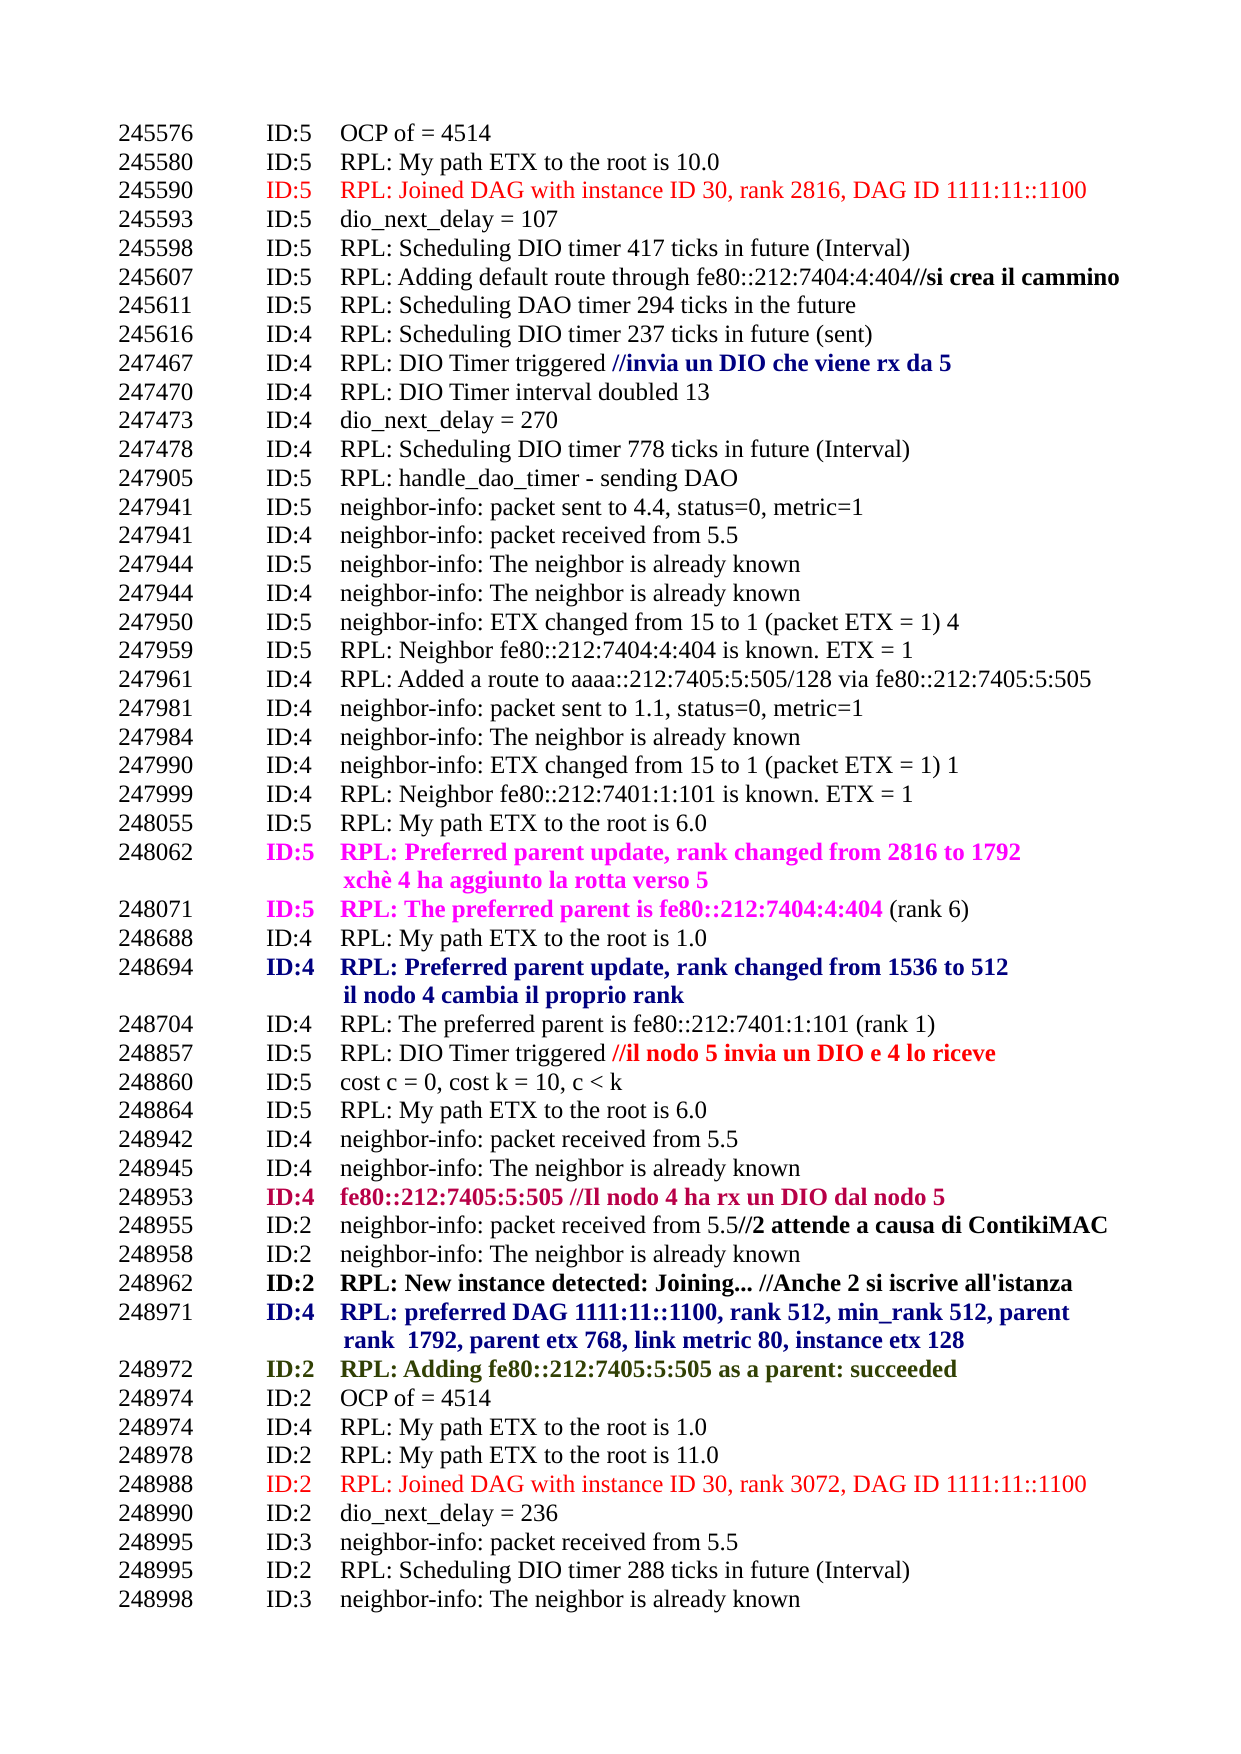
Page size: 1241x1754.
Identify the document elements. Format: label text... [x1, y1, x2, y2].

text 245590 ID:5 RPL: Joined DAG with instance ID 30, rank 2816, DAG ID 1111:11::1100 [118, 176, 1122, 204]
text 247944 ID:4 neighbor-info: The neighbor is already known [118, 578, 1122, 607]
text 248998 ID:3 neighbor-info: The neighbor is already known [118, 1584, 1122, 1613]
text 245616 ID:4 RPL: Scheduling DIO timer 237 ticks in future (sent) [118, 319, 1122, 348]
text 247984 ID:4 neighbor-info: The neighbor is already known [118, 722, 1122, 751]
text 248971 ID:4 RPL: preferred DAG 1111:11::1100, rank 512, min_rank 512, parent [118, 1297, 1122, 1326]
text 247941 ID:5 neighbor-info: packet sent to 4.4, status=0, metric=1 [118, 492, 1122, 521]
text 248071 ID:5 RPL: The preferred parent is fe80::212:7404:4:404 (rank 6) [118, 894, 1122, 923]
text 248704 ID:4 RPL: The preferred parent is fe80::212:7401:1:101 (rank 1) [118, 1009, 1122, 1038]
text 245598 ID:5 RPL: Scheduling DIO timer 417 ticks in future (Interval) [118, 233, 1122, 262]
text 247990 ID:4 neighbor-info: ETX changed from 15 to 1 (packet ETX = 1) 1 [118, 751, 1122, 779]
text 245576 ID:5 OCP of = 4514 [118, 118, 1122, 147]
text 248857 ID:5 RPL: DIO Timer triggered //il nodo 5 invia un DIO e 4 lo riceve [118, 1038, 1122, 1067]
text 248995 ID:3 neighbor-info: packet received from 5.5 [118, 1527, 1122, 1556]
text 248955 ID:2 neighbor-info: packet received from 5.5//2 attende a causa di ContikiMAC [118, 1211, 1122, 1239]
text 247905 ID:5 RPL: handle_dao_timer - sending DAO [118, 463, 1122, 492]
text 248953 ID:4 fe80::212:7405:5:505 //Il nodo 4 ha rx un DIO dal nodo 5 [118, 1182, 1122, 1211]
text 248945 ID:4 neighbor-info: The neighbor is already known [118, 1153, 1122, 1182]
text 248962 ID:2 RPL: New instance detected: Joining... //Anche 2 si iscrive all'istanza [118, 1268, 1122, 1297]
text 247944 ID:5 neighbor-info: The neighbor is already known [118, 549, 1122, 578]
text 248974 ID:2 OCP of = 4514 [118, 1383, 1122, 1412]
text 247941 ID:4 neighbor-info: packet received from 5.5 [118, 521, 1122, 549]
text 247959 ID:5 RPL: Neighbor fe80::212:7404:4:404 is known. ETX = 1 [118, 636, 1122, 664]
text 247950 ID:5 neighbor-info: ETX changed from 15 to 1 (packet ETX = 1) 4 [118, 607, 1122, 636]
text 248055 ID:5 RPL: My path ETX to the root is 6.0 [118, 808, 1122, 837]
text 247961 ID:4 RPL: Added a route to aaaa::212:7405:5:505/128 via fe80::212:7405:5:505 [118, 664, 1122, 693]
text 247999 ID:4 RPL: Neighbor fe80::212:7401:1:101 is known. ETX = 1 [118, 779, 1122, 808]
text 248942 ID:4 neighbor-info: packet received from 5.5 [118, 1124, 1122, 1153]
text 248688 ID:4 RPL: My path ETX to the root is 1.0 [118, 923, 1122, 952]
text 248694 ID:4 RPL: Preferred parent update, rank changed from 1536 to 512 [118, 952, 1122, 981]
text 245607 ID:5 RPL: Adding default route through fe80::212:7404:4:404//si crea il cammino [118, 262, 1122, 291]
text 245580 ID:5 RPL: My path ETX to the root is 10.0 [118, 147, 1122, 176]
text rank 1792, parent etx 768, link metric 80, instance etx 128 [118, 1326, 1122, 1354]
text 245611 ID:5 RPL: Scheduling DAO timer 294 ticks in the future [118, 291, 1122, 319]
text 248990 ID:2 dio_next_delay = 236 [118, 1498, 1122, 1527]
text 247981 ID:4 neighbor-info: packet sent to 1.1, status=0, metric=1 [118, 693, 1122, 722]
text 248864 ID:5 RPL: My path ETX to the root is 6.0 [118, 1096, 1122, 1124]
text 247467 ID:4 RPL: DIO Timer triggered //invia un DIO che viene rx da 5 [118, 348, 1122, 377]
text 248974 ID:4 RPL: My path ETX to the root is 1.0 [118, 1412, 1122, 1441]
text xchè 4 ha aggiunto la rotta verso 5 [118, 866, 1122, 894]
text il nodo 4 cambia il proprio rank [118, 981, 1122, 1009]
text 247473 ID:4 dio_next_delay = 270 [118, 406, 1122, 434]
text 248995 ID:2 RPL: Scheduling DIO timer 288 ticks in future (Interval) [118, 1556, 1122, 1584]
text 247470 ID:4 RPL: DIO Timer interval doubled 13 [118, 377, 1122, 406]
text 245593 ID:5 dio_next_delay = 107 [118, 204, 1122, 233]
text 248860 ID:5 cost c = 0, cost k = 10, c < k [118, 1067, 1122, 1096]
text 248958 ID:2 neighbor-info: The neighbor is already known [118, 1239, 1122, 1268]
text 248978 ID:2 RPL: My path ETX to the root is 11.0 [118, 1441, 1122, 1469]
text 248988 ID:2 RPL: Joined DAG with instance ID 30, rank 3072, DAG ID 1111:11::1100 [118, 1469, 1122, 1498]
text 248062 ID:5 RPL: Preferred parent update, rank changed from 2816 to 1792 [118, 837, 1122, 866]
text 248972 ID:2 RPL: Adding fe80::212:7405:5:505 as a parent: succeeded [118, 1354, 1122, 1383]
text 247478 ID:4 RPL: Scheduling DIO timer 778 ticks in future (Interval) [118, 434, 1122, 463]
